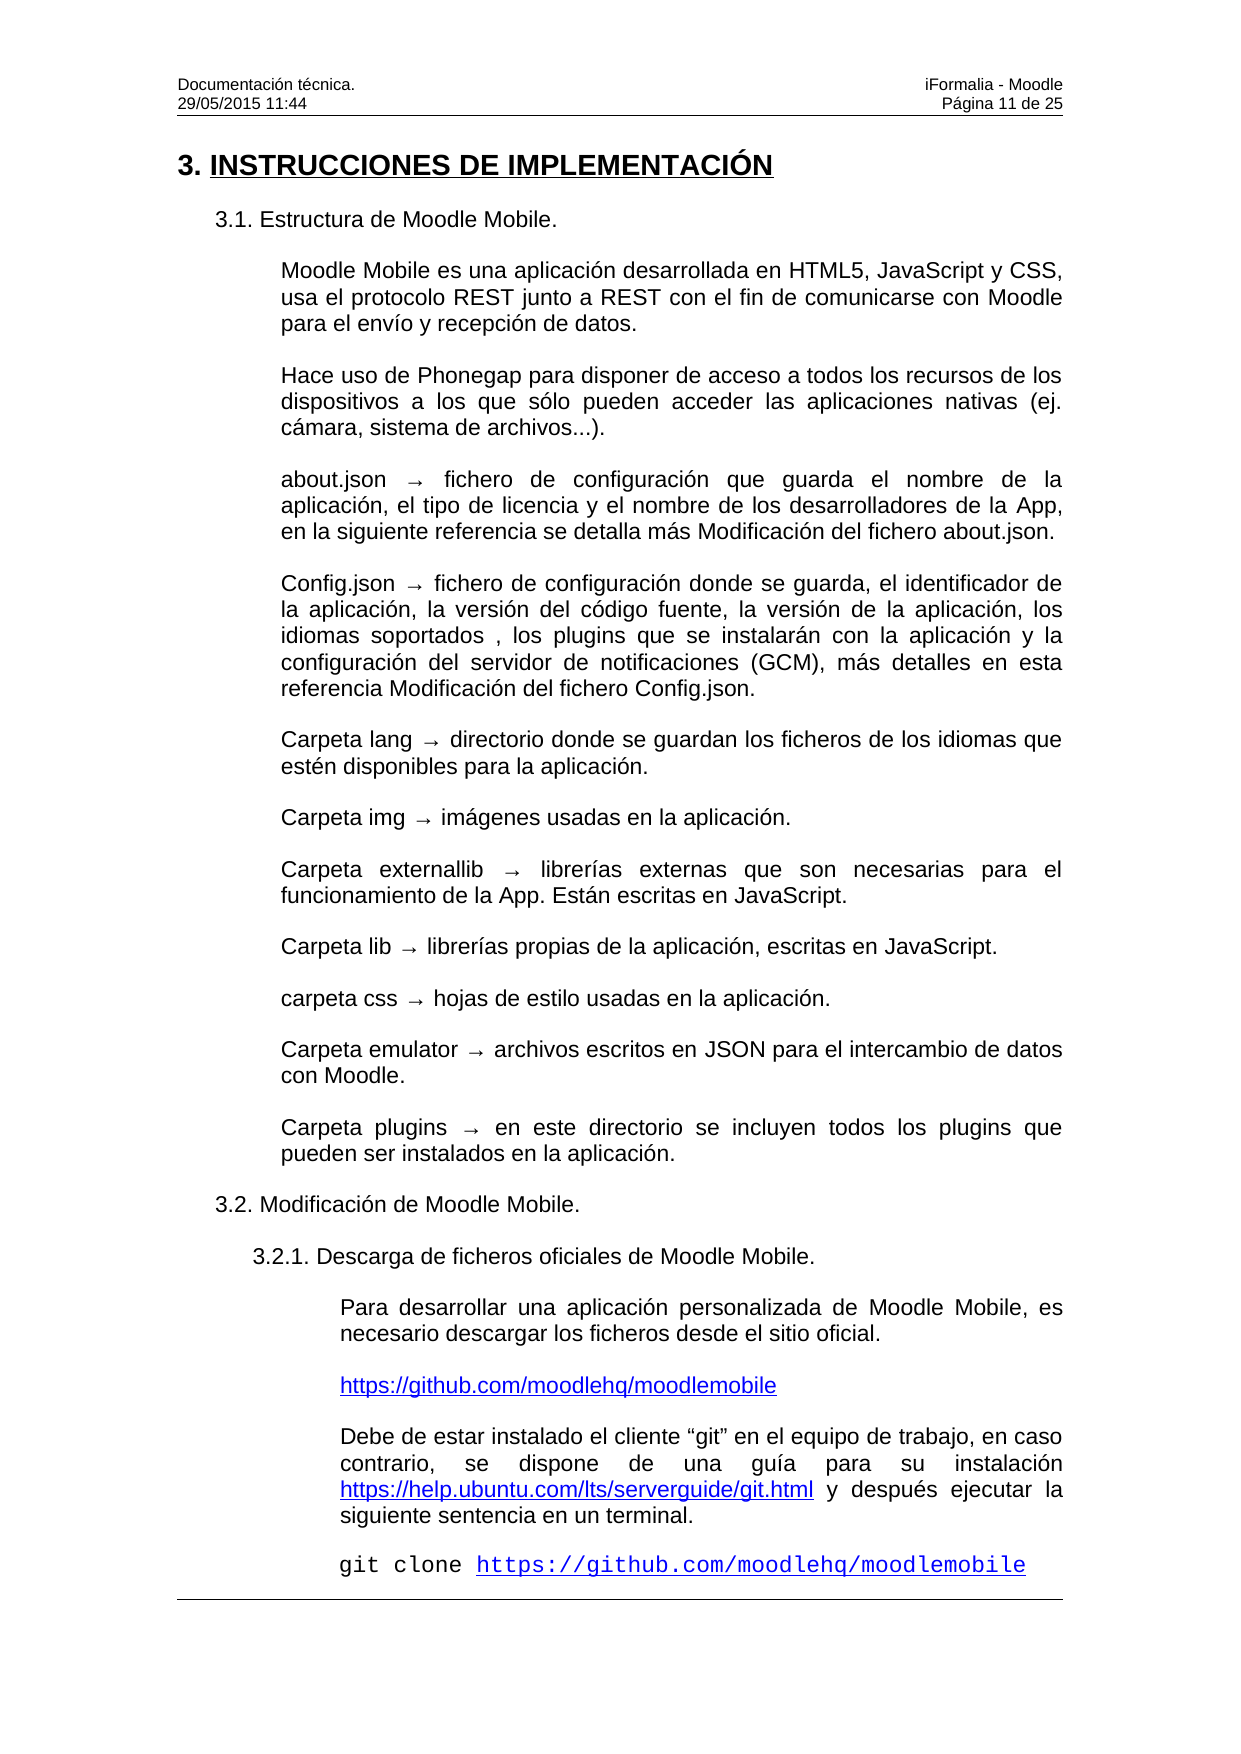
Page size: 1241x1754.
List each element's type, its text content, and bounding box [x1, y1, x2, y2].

text Moodle Mobile es una aplicación desarrollada en HTML5, JavaScript y CSS, usa el protocolo REST junto a REST con el fin de comunicarse con Moodle para el envío y recepción de datos. [281, 257, 1063, 337]
text git clone https://github.com/moodlehq/moodlemobile [177, 1553, 1063, 1579]
text Para desarrollar una aplicación personalizada de Moodle Mobile, es necesario descargar los ficheros desde el sitio oficial. [340, 1294, 1063, 1347]
text https://github.com/moodlehq/moodlemobile [340, 1372, 1063, 1398]
text carpeta css → hojas de estilo usadas en la aplicación. [281, 984, 1063, 1011]
text Carpeta img → imágenes usadas en la aplicación. [281, 804, 1063, 831]
text Carpeta lang → directorio donde se guardan los ficheros de los idiomas que estén disponibles para la aplicación. [281, 726, 1063, 779]
text Config.json → fichero de configuración donde se guarda, el identificador de la aplicación, la versión del código fuente, la versión de la aplicación, los idiomas soportados , los plugins que se instalarán con la aplicación y la configuración del servidor de notificaciones (GCM), más detalles en esta referencia Modificación del fichero Config.json. [281, 570, 1063, 701]
subtitle Instrucciones de implementación [177, 148, 1063, 181]
subtitle Modificación de Moodle Mobile. [215, 1191, 1063, 1218]
subtitle Descarga de ficheros oficiales de Moodle Mobile. [252, 1243, 1063, 1269]
text Carpeta plugins → en este directorio se incluyen todos los plugins que pueden ser instalados en la aplicación. [281, 1114, 1063, 1166]
text Carpeta emulator → archivos escritos en JSON para el intercambio de datos con Moodle. [281, 1036, 1063, 1089]
subtitle Estructura de Moodle Mobile. [215, 206, 1063, 232]
text Carpeta externallib → librerías externas que son necesarias para el funcionamiento de la App. Están escritas en JavaScript. [281, 856, 1063, 908]
text Debe de estar instalado el cliente “git” en el equipo de trabajo, en caso contrario, se dispone de una guía para su instalación https://help.ubuntu.com/lts/serverguide/git.html y después ejecutar la siguiente sentencia en un terminal. [340, 1423, 1063, 1528]
text Carpeta lib → librerías propias de la aplicación, escritas en JavaScript. [281, 933, 1063, 959]
text about.json → fichero de configuración que guarda el nombre de la aplicación, el tipo de licencia y el nombre de los desarrolladores de la App, en la siguiente referencia se detalla más Modificación del fichero about.json. [281, 466, 1063, 545]
text Hace uso de Phonegap para disponer de acceso a todos los recursos de los dispositivos a los que sólo pueden acceder las aplicaciones nativas (ej. cámara, sistema de archivos...). [281, 362, 1063, 441]
